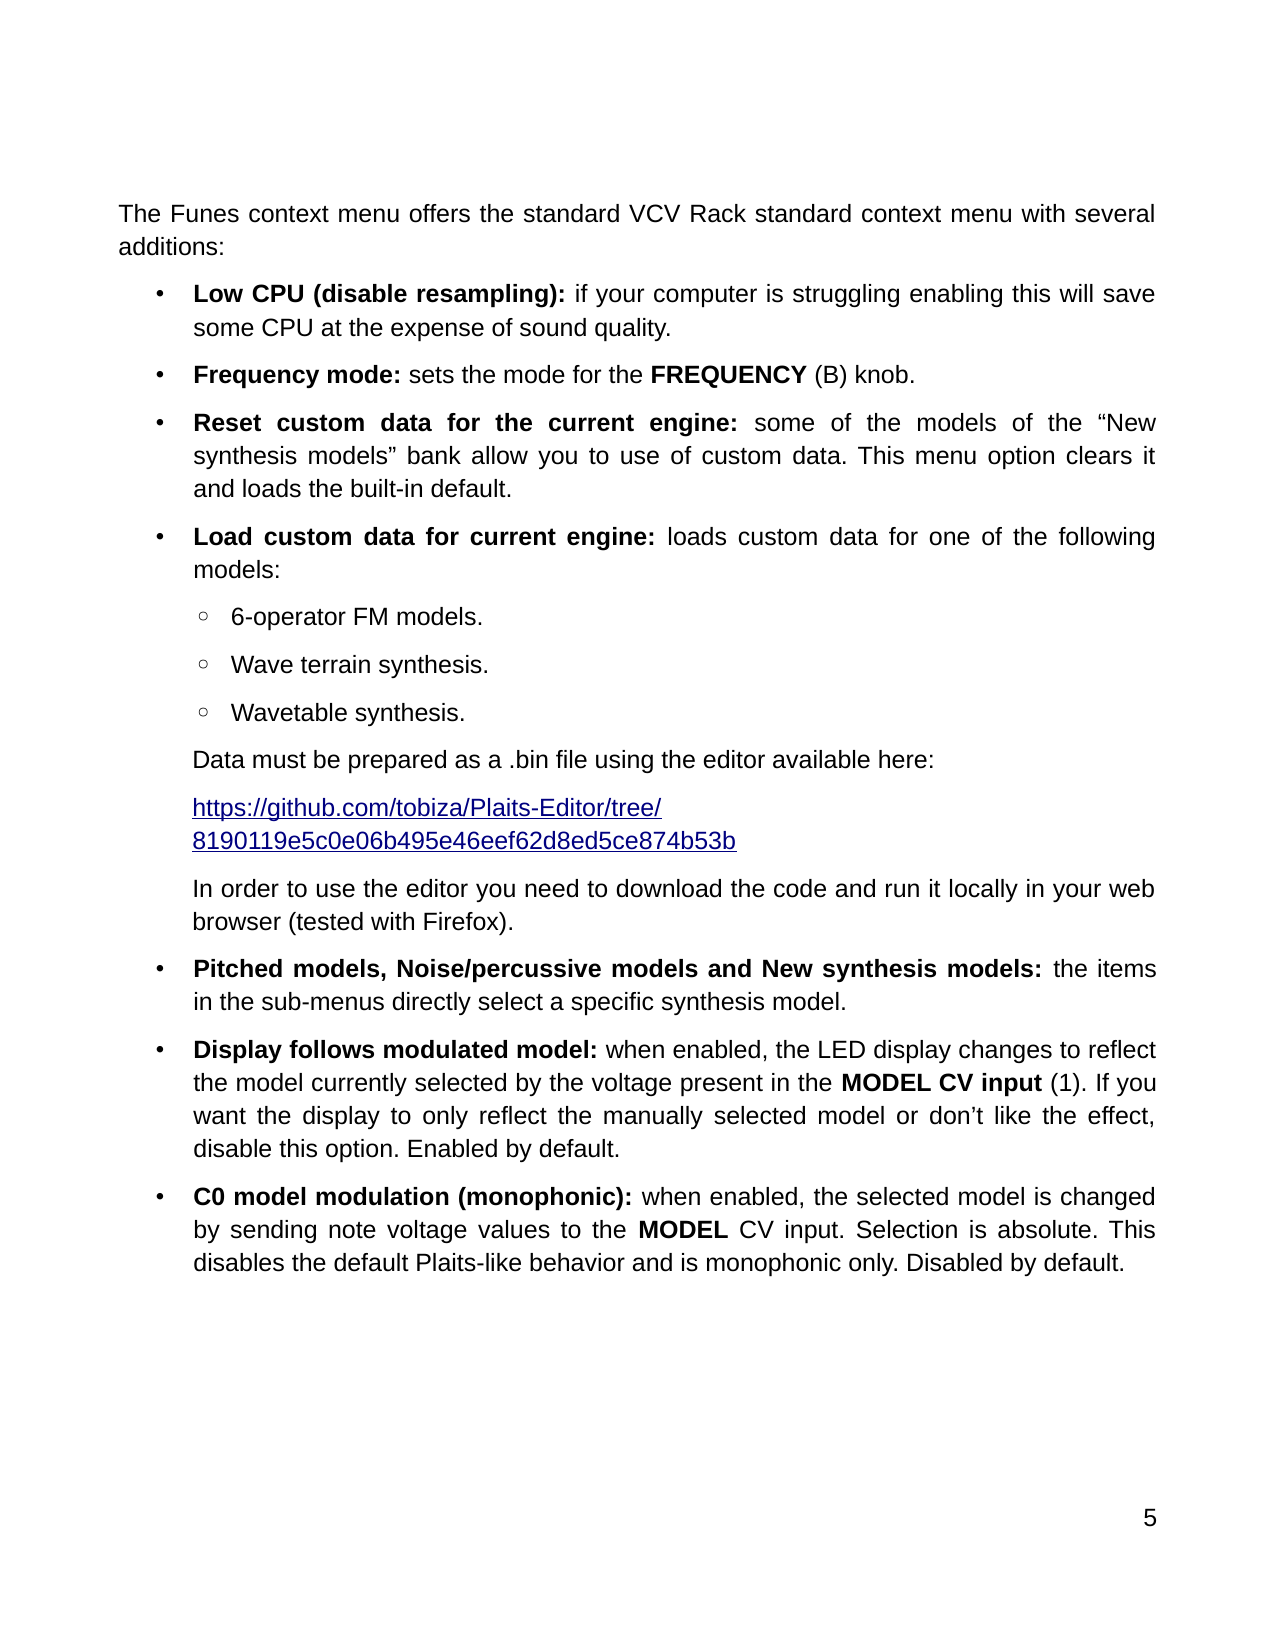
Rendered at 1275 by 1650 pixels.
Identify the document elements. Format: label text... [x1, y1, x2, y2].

text The Funes context menu offers the standard VCV Rack standard context menu with several additions: [118, 199, 1157, 261]
list Wave terrain synthesis. [193, 650, 1157, 679]
text In order to use the editor you need to download the code and run it locally in your web browser (tested with Firefox). [192, 874, 1157, 935]
list Low CPU (disable resampling): if your computer is struggling enabling this will save some CPU at the expense of sound quality. [156, 279, 1157, 341]
list C0 model modulation (monophonic): when enabled, the selected model is changed by sending note voltage values to the MODEL CV input. Selection is absolute. This disables the default Plaits-like behavior and is monophonic only. Disabled by default. [156, 1182, 1157, 1277]
list Frequency mode: sets the mode for the FREQUENCY (B) knob. [156, 360, 1157, 389]
list Display follows modulated model: when enabled, the LED display changes to reflect the model currently selected by the voltage present in the MODEL CV input (1). If you want the display to only reflect the manually selected model or don’t like the effect, disable this option. Enabled by default. [156, 1035, 1157, 1163]
text Data must be prepared as a .bin file using the editor available here: [192, 745, 1157, 774]
text https://github.com/tobiza/Plaits-Editor/tree/8190119e5c0e06b495e46eef62d8ed5ce874b53b [192, 793, 1157, 855]
list Pitched models, Noise/percussive models and New synthesis models: the items in the sub-menus directly select a specific synthesis model. [156, 954, 1157, 1016]
list Load custom data for current engine: loads custom data for one of the following models: [156, 522, 1157, 583]
list 6-operator FM models. [193, 602, 1157, 631]
list Reset custom data for the current engine: some of the models of the “New synthesis models” bank allow you to use of custom data. This menu option clears it and loads the built-in default. [156, 408, 1157, 503]
list Wavetable synthesis. [193, 698, 1157, 727]
